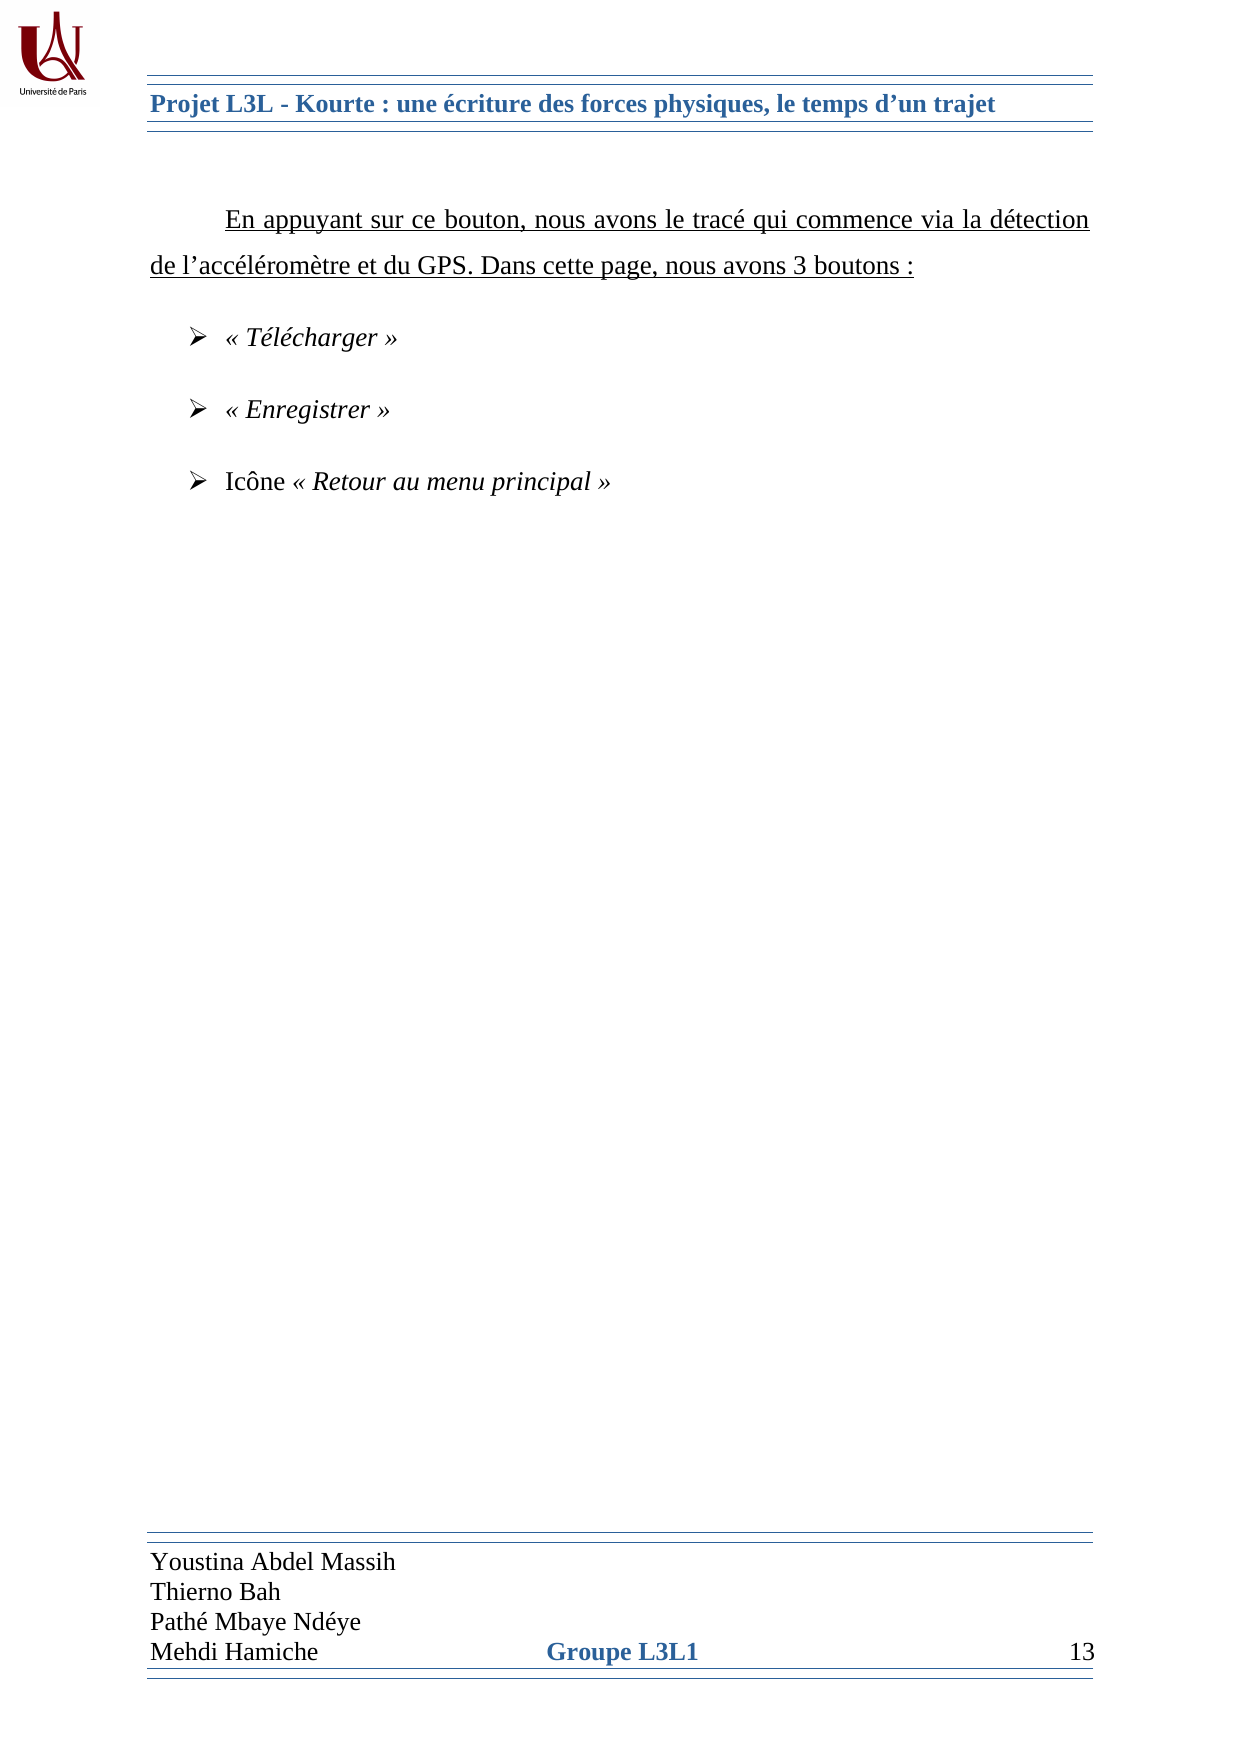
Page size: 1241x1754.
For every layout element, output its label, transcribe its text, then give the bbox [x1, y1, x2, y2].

text En appuyant sur ce bouton, nous avons le tracé qui commence via la détection de l’accéléromètre et du GPS. Dans cette page, nous avons 3 boutons : [150, 203, 1090, 281]
picture [0, 0, 101, 107]
list « Télécharger » [187, 321, 1090, 352]
list Icône « Retour au menu principal » [187, 465, 1090, 496]
list « Enregistrer » [187, 393, 1090, 424]
